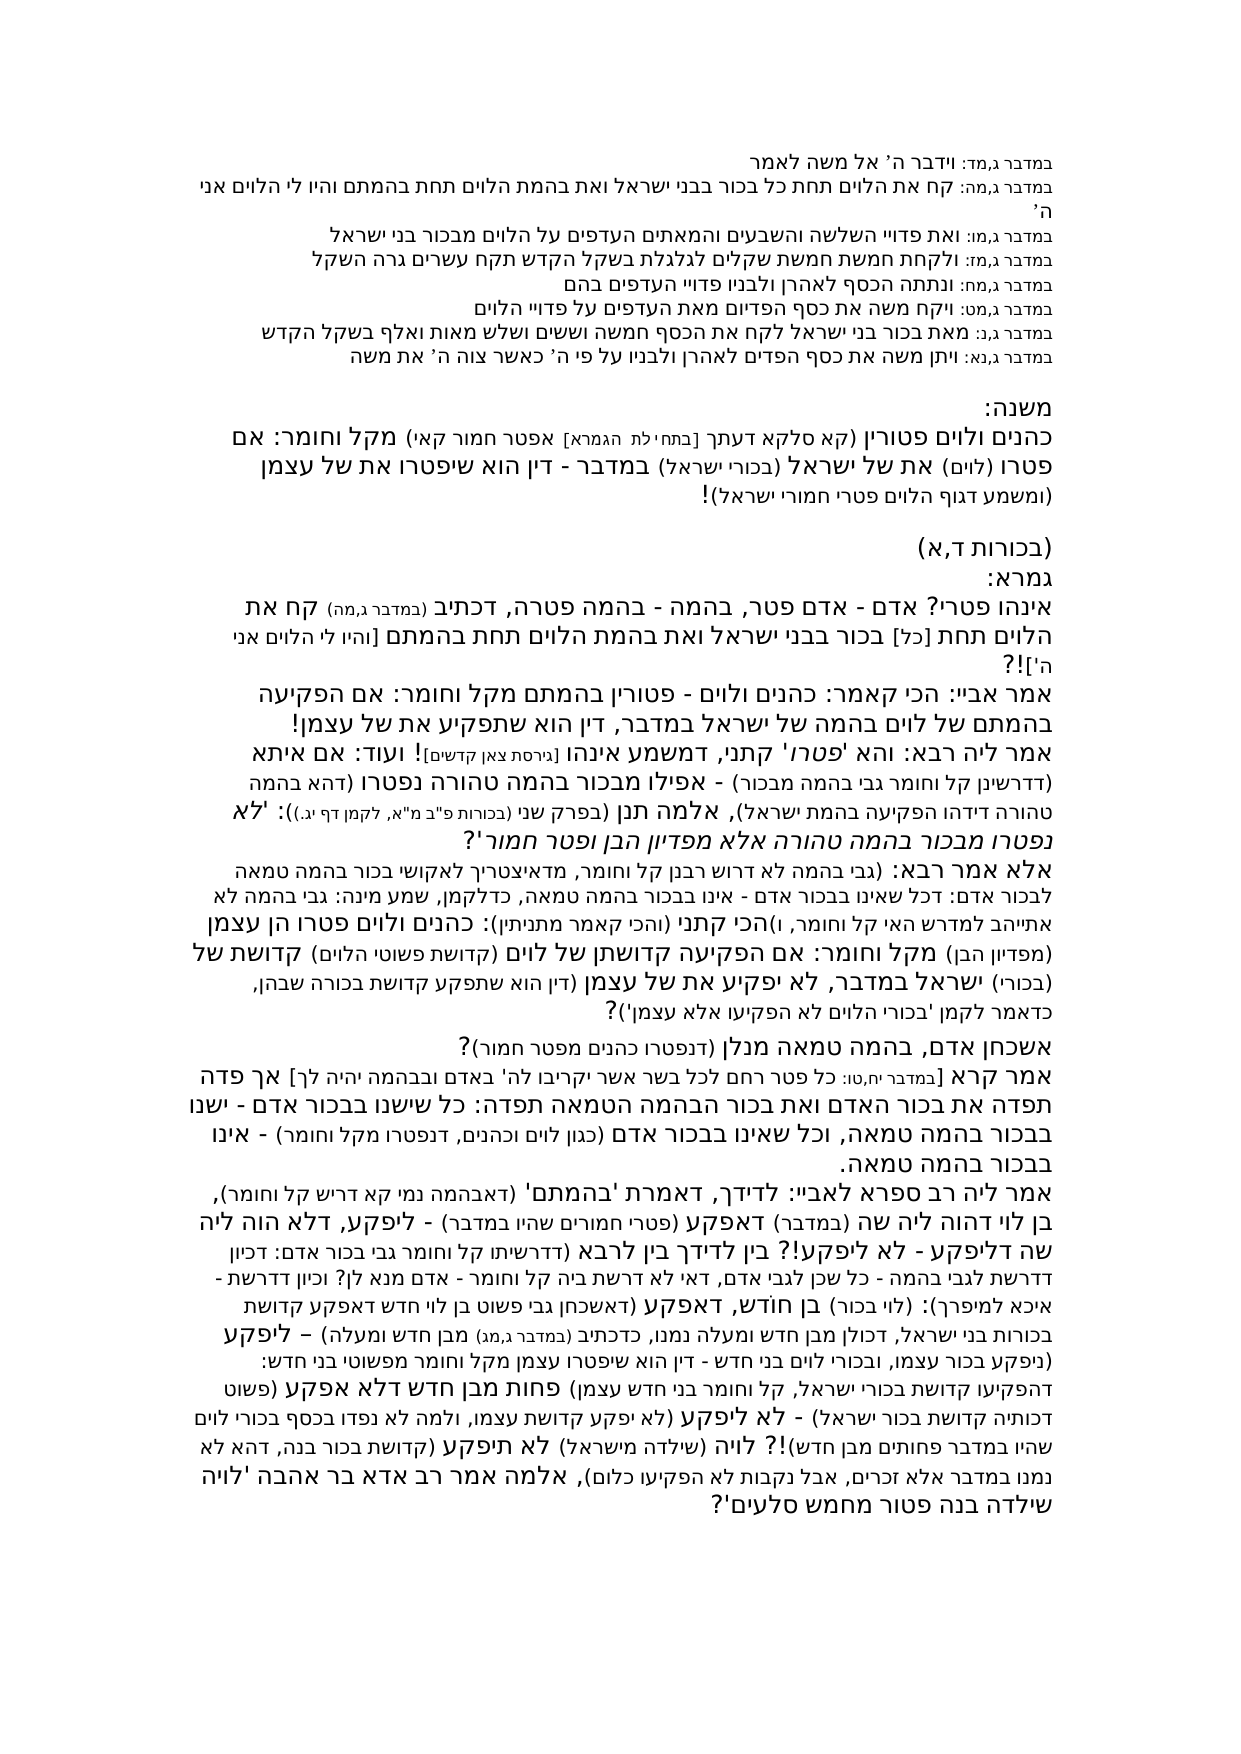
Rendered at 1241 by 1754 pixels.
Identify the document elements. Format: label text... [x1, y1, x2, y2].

text במדבר ג,מח: ונתתה הכסף לאהרן ולבניו פדויי העדפים בהם [187, 272, 1053, 296]
text אשכחן אדם, בהמה טמאה מנלן (דנפטרו כהנים מפטר חמור)? [187, 1032, 1053, 1061]
text משנה: [187, 393, 1053, 422]
text במדבר ג,מט: ויקח משה את כסף הפדיום מאת העדפים על פדויי הלוים [187, 296, 1053, 320]
text אלא אמר רבא: (גבי בהמה לא דרוש רבנן קל וחומר, מדאיצטריך לאקושי בכור בהמה טמאה לבכור אדם: דכל שאינו בבכור אדם - אינו בבכור בהמה טמאה, כדלקמן, שמע מינה: גבי בהמה לא אתייהב למדרש האי קל וחומר, ו)הכי קתני (והכי קאמר מתניתין): כהנים ולוים פטרו הן עצמן (מפדיון הבן) מקל וחומר: אם הפקיעה קדושתן של לוים (קדושת פשוטי הלוים) קדושת של (בכורי) ישראל במדבר, לא יפקיע את של עצמן (דין הוא שתפקע קדושת בכורה שבהן, כדאמר לקמן 'בכורי הלוים לא הפקיעו אלא עצמן')? [187, 855, 1053, 1026]
text אמר קרא [במדבר יח,טו: כל פטר רחם לכל בשר אשר יקריבו לה' באדם ובבהמה יהיה לך] אך פדה תפדה את בכור האדם ואת בכור הבהמה הטמאה תפדה: כל שישנו בבכור אדם - ישנו בבכור בהמה טמאה, וכל שאינו בבכור אדם (כגון לוים וכהנים, דנפטרו מקל וחומר) - אינו בבכור בהמה טמאה. [187, 1061, 1053, 1178]
text במדבר ג,נא: ויתן משה את כסף הפדים לאהרן ולבניו על פי ה’ כאשר צוה ה’ את משה [187, 344, 1053, 369]
text במדבר ג,מה: קח את הלוים תחת כל בכור בבני ישראל ואת בהמת הלוים תחת בהמתם והיו לי הלוים אני ה’ [187, 174, 1053, 223]
text אמר אביי: הכי קאמר: כהנים ולוים - פטורין בהמתם מקל וחומר: אם הפקיעה בהמתם של לוים בהמה של ישראל במדבר, דין הוא שתפקיע את של עצמן! [187, 679, 1053, 738]
text אינהו פטרי? אדם - אדם פטר, בהמה - בהמה פטרה, דכתיב (במדבר ג,מה) קח את הלוים תחת [כל] בכור בבני ישראל ואת בהמת הלוים תחת בהמתם [והיו לי הלוים אני ה']!? [187, 592, 1053, 679]
text (בכורות ד,א) [187, 534, 1053, 563]
text אמר ליה רב ספרא לאביי: לדידך, דאמרת 'בהמתם' (דאבהמה נמי קא דריש קל וחומר), בן לוי דהוה ליה שה (במדבר) דאפקע (פטרי חמורים שהיו במדבר) - ליפקע, דלא הוה ליה שה דליפקע - לא ליפקע!? בין לדידך בין לרבא (דדרשיתו קל וחומר גבי בכור אדם: דכיון דדרשת לגבי בהמה - כל שכן לגבי אדם, דאי לא דרשת ביה קל וחומר - אדם מנא לן? וכיון דדרשת - איכא למיפרך): (לוי בכור) בן חוֹדש, דאפקע (דאשכחן גבי פשוט בן לוי חדש דאפקע קדושת בכורות בני ישראל, דכולן מבן חדש ומעלה נמנו, כדכתיב (במדבר ג,מג) מבן חדש ומעלה) – ליפקע (ניפקע בכור עצמו, ובכורי לוים בני חדש - דין הוא שיפטרו עצמן מקל וחומר מפשוטי בני חדש: דהפקיעו קדושת בכורי ישראל, קל וחומר בני חדש עצמן) פחות מבן חדש דלא אפקע (פשוט דכותיה קדושת בכור ישראל) - לא ליפקע (לא יפקע קדושת עצמו, ולמה לא נפדו בכסף בכורי לוים שהיו במדבר פחותים מבן חדש)!? לויה (שילדה מישראל) לא תיפקע (קדושת בכור בנה, דהא לא נמנו במדבר אלא זכרים, אבל נקבות לא הפקיעו כלום), אלמה אמר רב אדא בר אהבה 'לויה שילדה בנה פטור מחמש סלעים'? [187, 1178, 1053, 1519]
text במדבר ג,נ: מאת בכור בני ישראל לקח את הכסף חמשה וששים ושלש מאות ואלף בשקל הקדש [187, 320, 1053, 344]
text במדבר ג,מז: ולקחת חמשת חמשת שקלים לגלגלת בשקל הקדש תקח עשרים גרה השקל [187, 247, 1053, 272]
text במדבר ג,מו: ואת פדויי השלשה והשבעים והמאתים העדפים על הלוים מבכור בני ישראל [187, 223, 1053, 247]
text גמרא: [187, 563, 1053, 592]
text כהנים ולוים פטורין (קא סלקא דעתך [בתחילת הגמרא] אפטר חמור קאי) מקל וחומר: אם פטרו (לוים) את של ישראל (בכורי ישראל) במדבר - דין הוא שיפטרו את של עצמן (ומשמע דגוף הלוים פטרי חמורי ישראל)! [187, 422, 1053, 509]
text אמר ליה רבא: והא 'פטרו' קתני, דמשמע אינהו [גירסת צאן קדשים]! ועוד: אם איתא (דדרשינן קל וחומר גבי בהמה מבכור) - אפילו מבכור בהמה טהורה נפטרו (דהא בהמה טהורה דידהו הפקיעה בהמת ישראל), אלמה תנן (בפרק שני (בכורות פ"ב מ"א, לקמן דף יג.)): 'לא נפטרו מבכור בהמה טהורה אלא מפדיון הבן ופטר חמור'? [187, 738, 1053, 855]
text במדבר ג,מד: וידבר ה’ אל משה לאמר [187, 150, 1053, 174]
